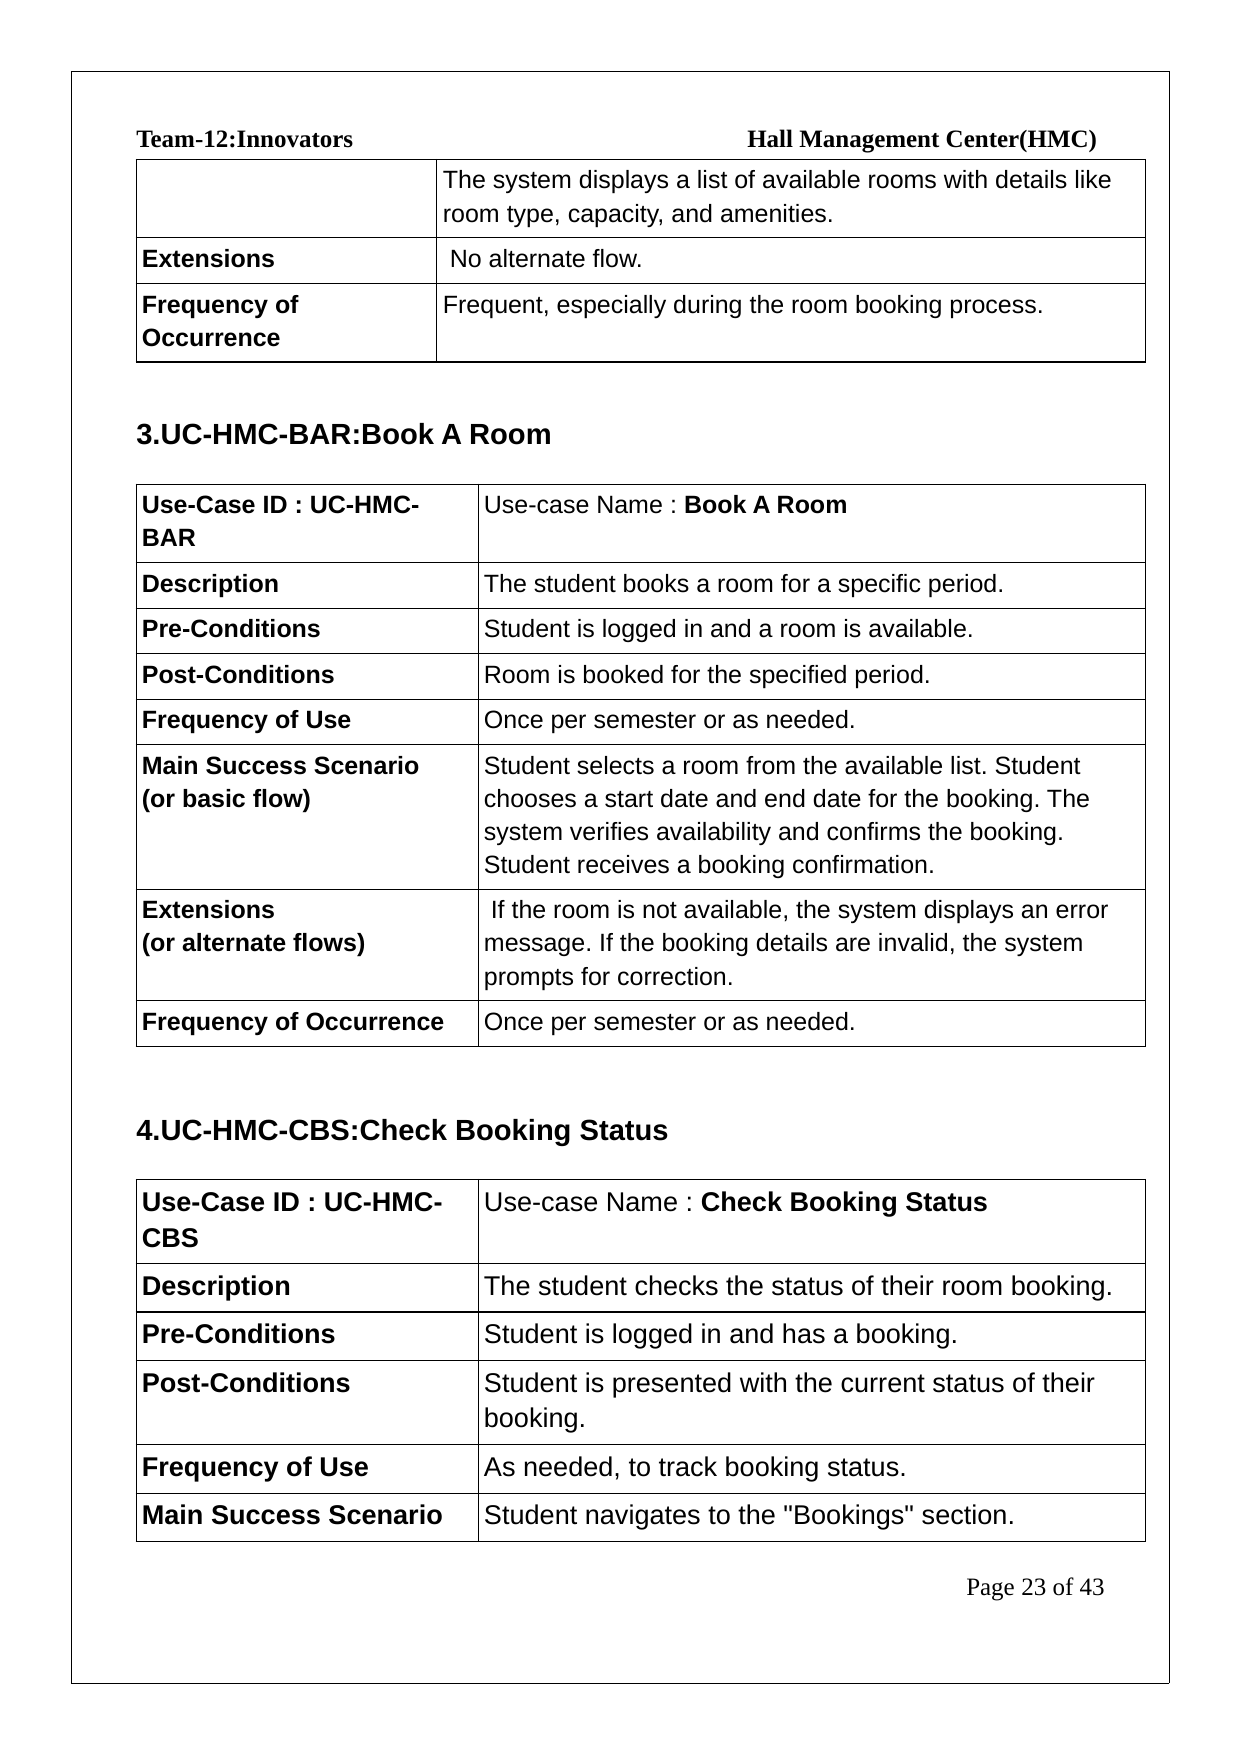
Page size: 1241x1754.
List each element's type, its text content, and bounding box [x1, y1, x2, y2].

table_cell The student books a room for a specific period. [479, 563, 1145, 607]
table_header Use-Case ID : UC-HMC-BAR [137, 485, 478, 562]
table_cell Frequency of Occurrence [137, 1001, 478, 1046]
table_cell Student is logged in and has a booking. [479, 1313, 1145, 1360]
table_cell Student navigates to the "Bookings" section. [479, 1494, 1145, 1541]
text 3.UC-HMC-BAR:Book A Room [136, 417, 1104, 451]
table_cell Pre-Conditions [137, 1313, 478, 1360]
table_cell [137, 160, 436, 237]
table_cell The system displays a list of available rooms with details like room type, capacity, and amenities. [437, 160, 1145, 237]
table_cell If the room is not available, the system displays an error message. If the booking details are invalid, the system prompts for correction. [479, 890, 1145, 1000]
table_header Use-Case ID : UC-HMC-CBS [137, 1180, 478, 1263]
table_cell Once per semester or as needed. [479, 700, 1145, 744]
table_cell Student is presented with the current status of their booking. [479, 1361, 1145, 1444]
table_cell Post-Conditions [137, 654, 478, 698]
table_cell No alternate flow. [437, 238, 1145, 283]
table_cell Student selects a room from the available list. Student chooses a start date and end date for the booking. The system verifies availability and confirms the booking. Student receives a booking confirmation. [479, 745, 1145, 889]
table_cell Main Success Scenario [137, 1494, 478, 1541]
table_cell Main Success Scenario (or basic flow) [137, 745, 478, 889]
table_cell Extensions (or alternate flows) [137, 890, 478, 1000]
table_cell Pre-Conditions [137, 609, 478, 653]
table_header Use-case Name : Check Booking Status [479, 1180, 1145, 1263]
table_cell The student checks the status of their room booking. [479, 1264, 1145, 1311]
table_cell Frequency of Occurrence [137, 284, 436, 361]
table_cell Description [137, 1264, 478, 1311]
table_cell Description [137, 563, 478, 607]
table_cell Room is booked for the specified period. [479, 654, 1145, 698]
table_cell Frequency of Use [137, 1445, 478, 1492]
table_cell Frequency of Use [137, 700, 478, 744]
text 4.UC-HMC-CBS:Check Booking Status [136, 1113, 1104, 1146]
table_cell Post-Conditions [137, 1361, 478, 1444]
table_cell Frequent, especially during the room booking process. [437, 284, 1145, 361]
table_header Use-case Name : Book A Room [479, 485, 1145, 562]
table_cell Student is logged in and a room is available. [479, 609, 1145, 653]
table_cell Extensions [137, 238, 436, 283]
table_cell As needed, to track booking status. [479, 1445, 1145, 1492]
table_cell Once per semester or as needed. [479, 1001, 1145, 1046]
